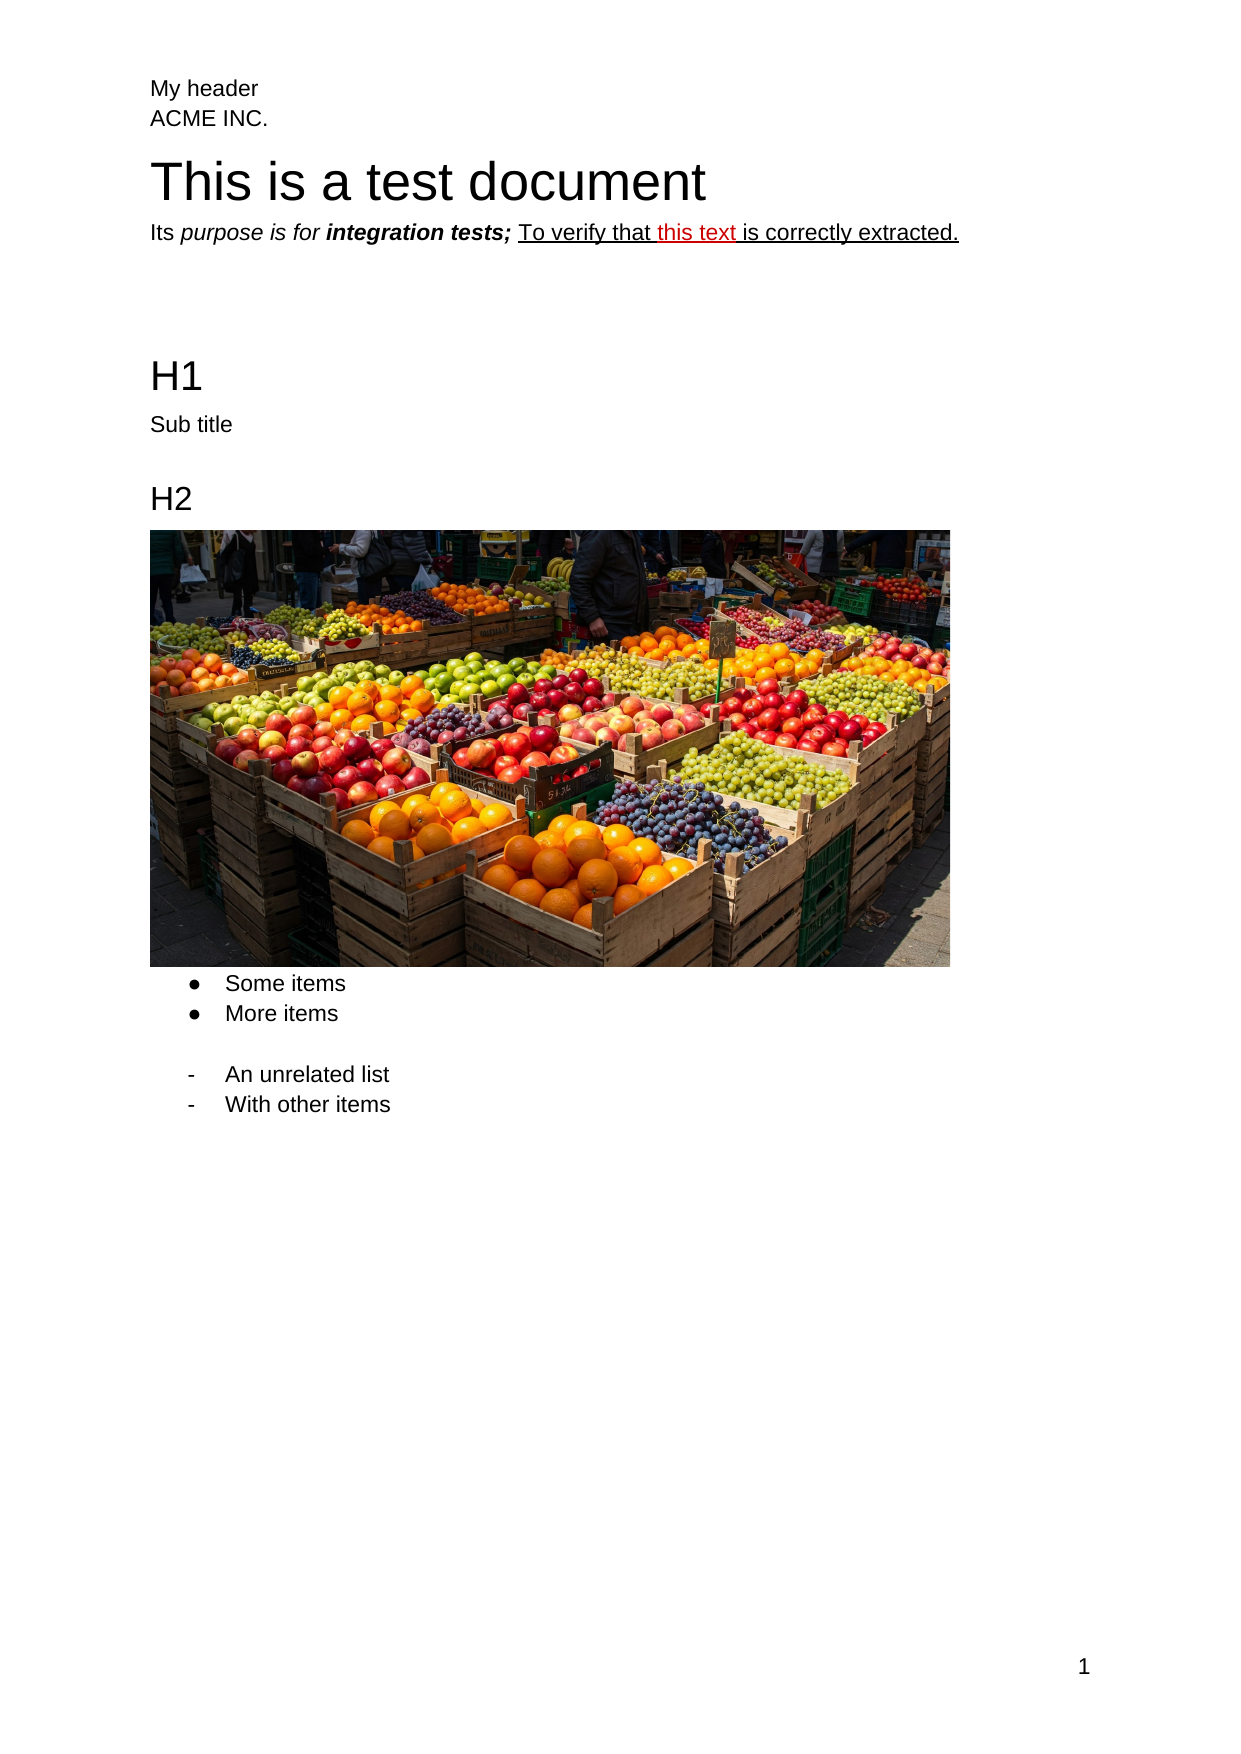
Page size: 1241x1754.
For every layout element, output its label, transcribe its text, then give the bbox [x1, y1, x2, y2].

title This is a test document [150, 150, 1090, 212]
list More items [187, 1000, 1090, 1027]
subtitle H2 [150, 479, 1090, 517]
list An unrelated list [187, 1061, 1090, 1087]
list With other items [187, 1091, 1090, 1117]
picture [150, 530, 951, 967]
subtitle H1 [150, 351, 1090, 399]
text Sub title [150, 411, 1090, 438]
list Some items [187, 970, 1090, 996]
text Its purpose is for integration tests; To verify that this text is correctly extracted. [150, 218, 1090, 245]
